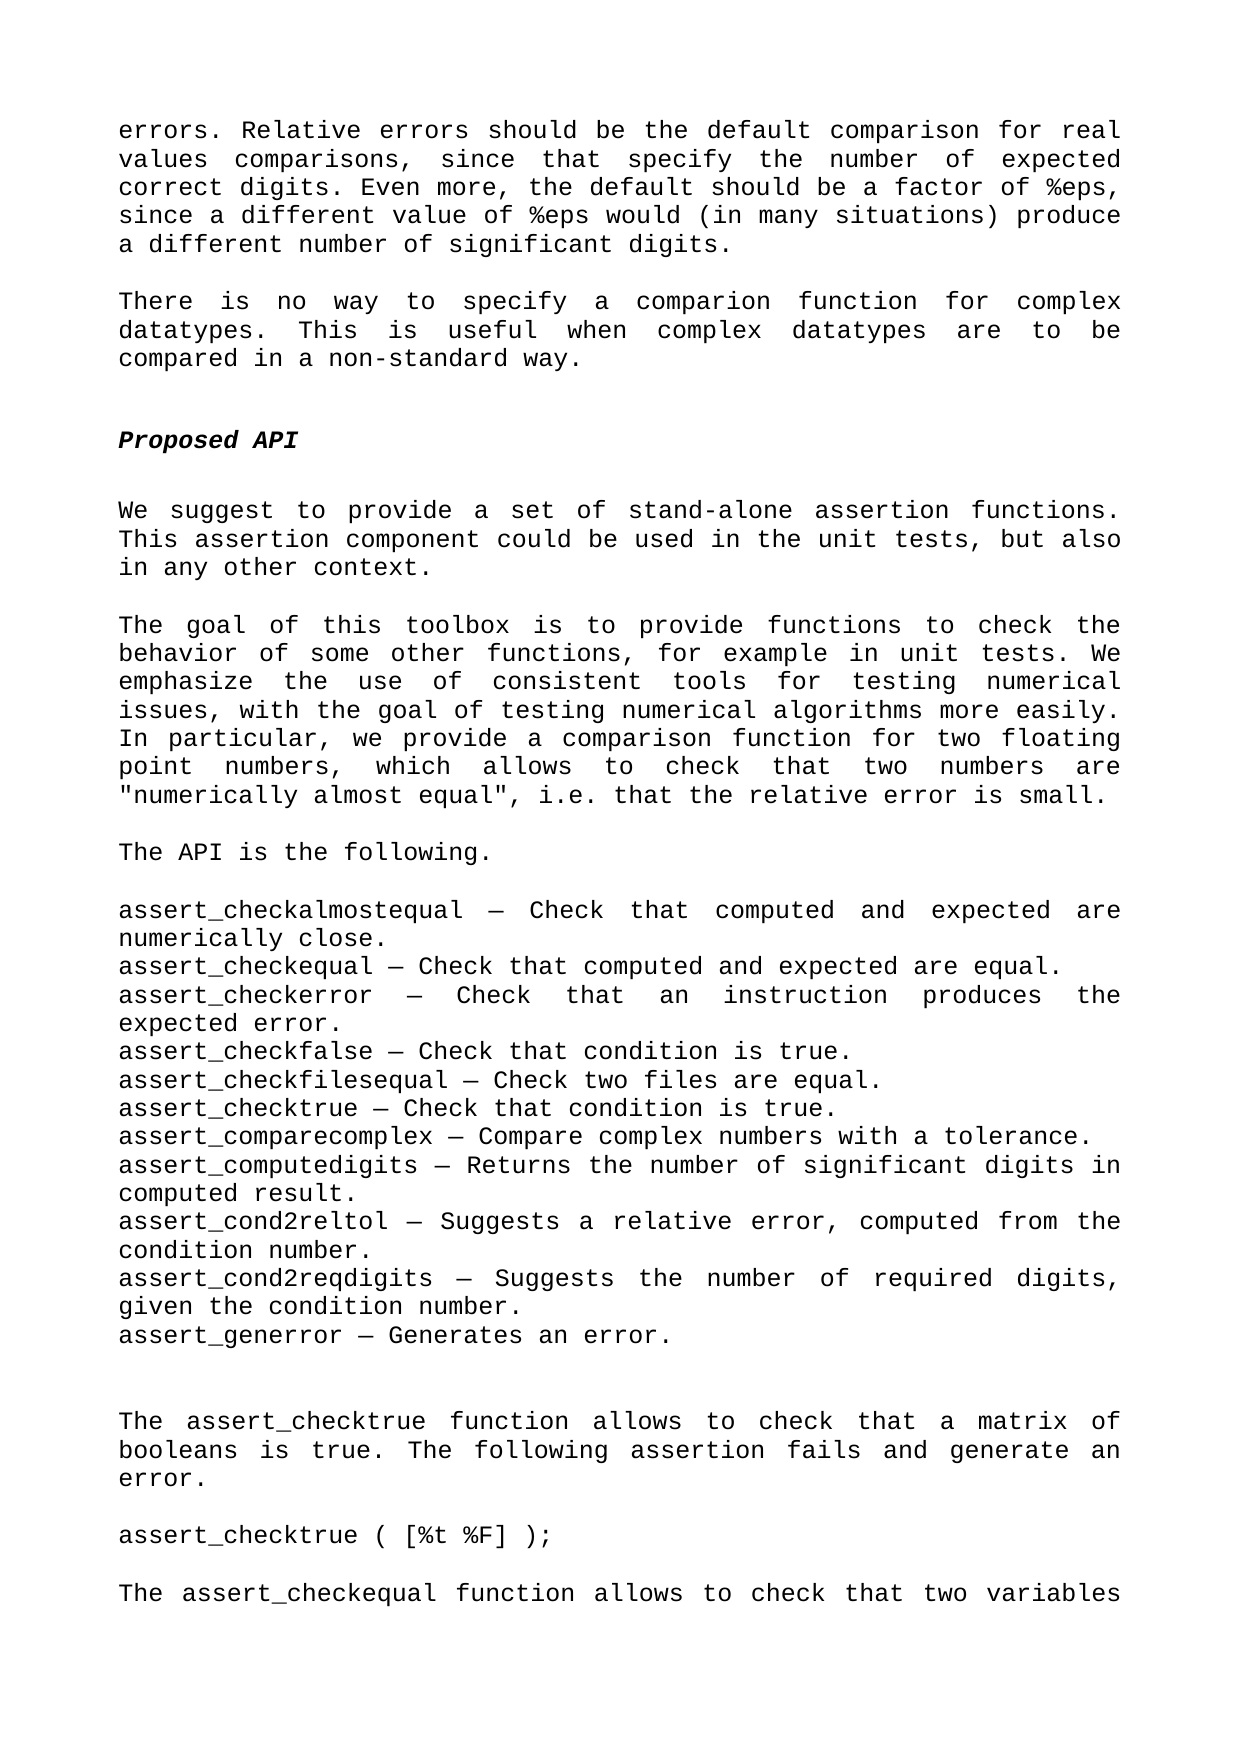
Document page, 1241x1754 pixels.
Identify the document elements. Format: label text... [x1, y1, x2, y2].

subtitle Proposed API [118, 428, 1122, 456]
text assert_checkfilesequal — Check two files are equal. [118, 1067, 1122, 1096]
text assert_checkequal — Check that computed and expected are equal. [118, 954, 1122, 982]
text The assert_checkequal function allows to check that two variables [118, 1581, 1122, 1609]
text assert_checkalmostequal — Check that computed and expected are numerically close. [118, 897, 1122, 954]
text assert_checkfalse — Check that condition is true. [118, 1039, 1122, 1067]
text The goal of this toolbox is to provide functions to check the behavior of some other functions, for example in unit tests. We emphasize the use of consistent tools for testing numerical issues, with the goal of testing numerical algorithms more easily. In particular, we provide a comparison function for two floating point numbers, which allows to check that two numbers are "numerically almost equal", i.e. that the relative error is small. [118, 612, 1122, 811]
text assert_comparecomplex — Compare complex numbers with a tolerance. [118, 1124, 1122, 1152]
text assert_checktrue — Check that condition is true. [118, 1096, 1122, 1124]
text assert_cond2reqdigits — Suggests the number of required digits, given the condition number. [118, 1266, 1122, 1322]
text There is no way to specify a comparion function for complex datatypes. This is useful when complex datatypes are to be compared in a non-standard way. [118, 289, 1122, 374]
text assert_computedigits — Returns the number of significant digits in computed result. [118, 1152, 1122, 1209]
text The API is the following. [118, 840, 1122, 868]
text The assert_checktrue function allows to check that a matrix of booleans is true. The following assertion fails and generate an error. [118, 1409, 1122, 1494]
text assert_generror — Generates an error. [118, 1322, 1122, 1351]
text errors. Relative errors should be the default comparison for real values comparisons, since that specify the number of expected correct digits. Even more, the default should be a factor of %eps, since a different value of %eps would (in many situations) produce a different number of significant digits. [118, 118, 1122, 260]
text assert_checktrue ( [%t %F] ); [118, 1523, 1122, 1551]
text assert_checkerror — Check that an instruction produces the expected error. [118, 982, 1122, 1039]
text assert_cond2reltol — Suggests a relative error, computed from the condition number. [118, 1209, 1122, 1266]
text We suggest to provide a set of stand-alone assertion functions. This assertion component could be used in the unit tests, but also in any other context. [118, 498, 1122, 583]
